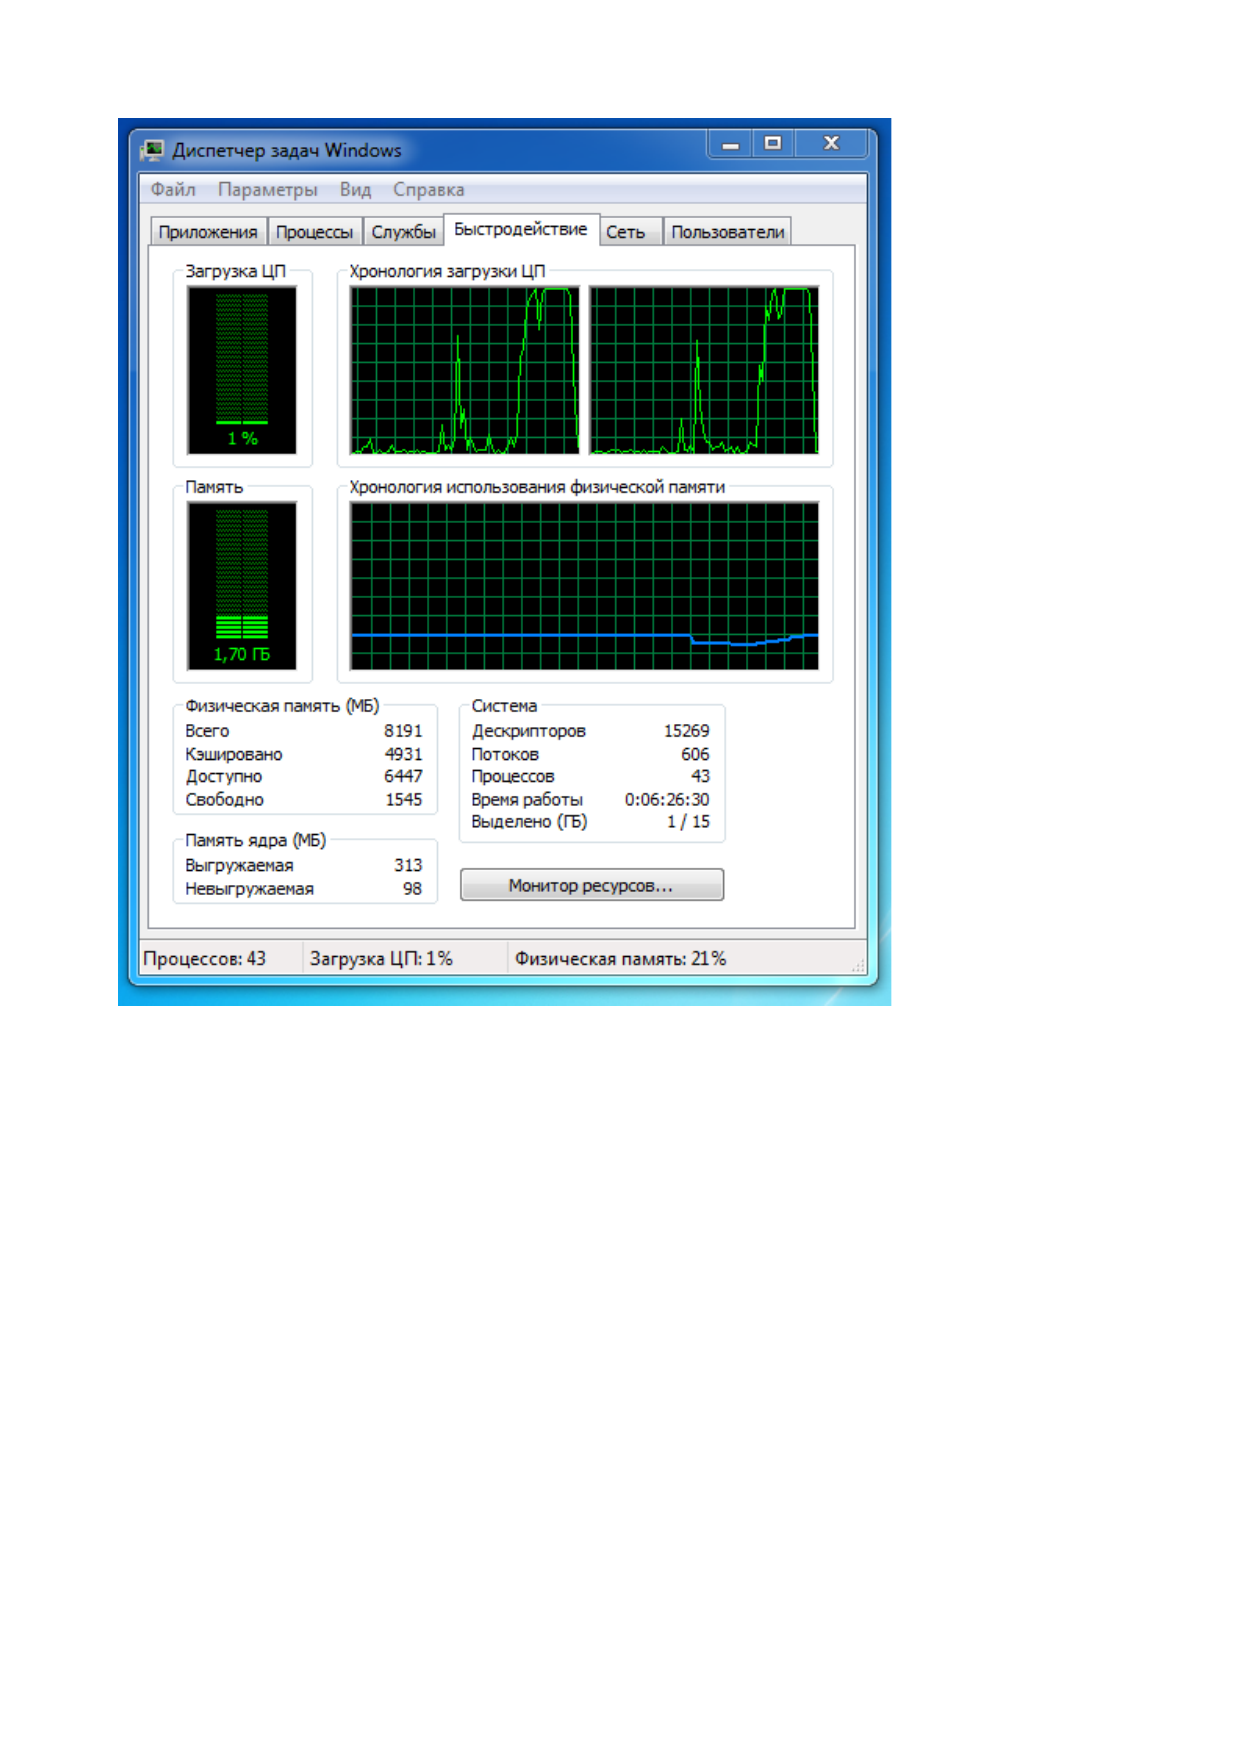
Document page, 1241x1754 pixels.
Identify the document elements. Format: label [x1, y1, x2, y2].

picture [118, 118, 892, 1006]
